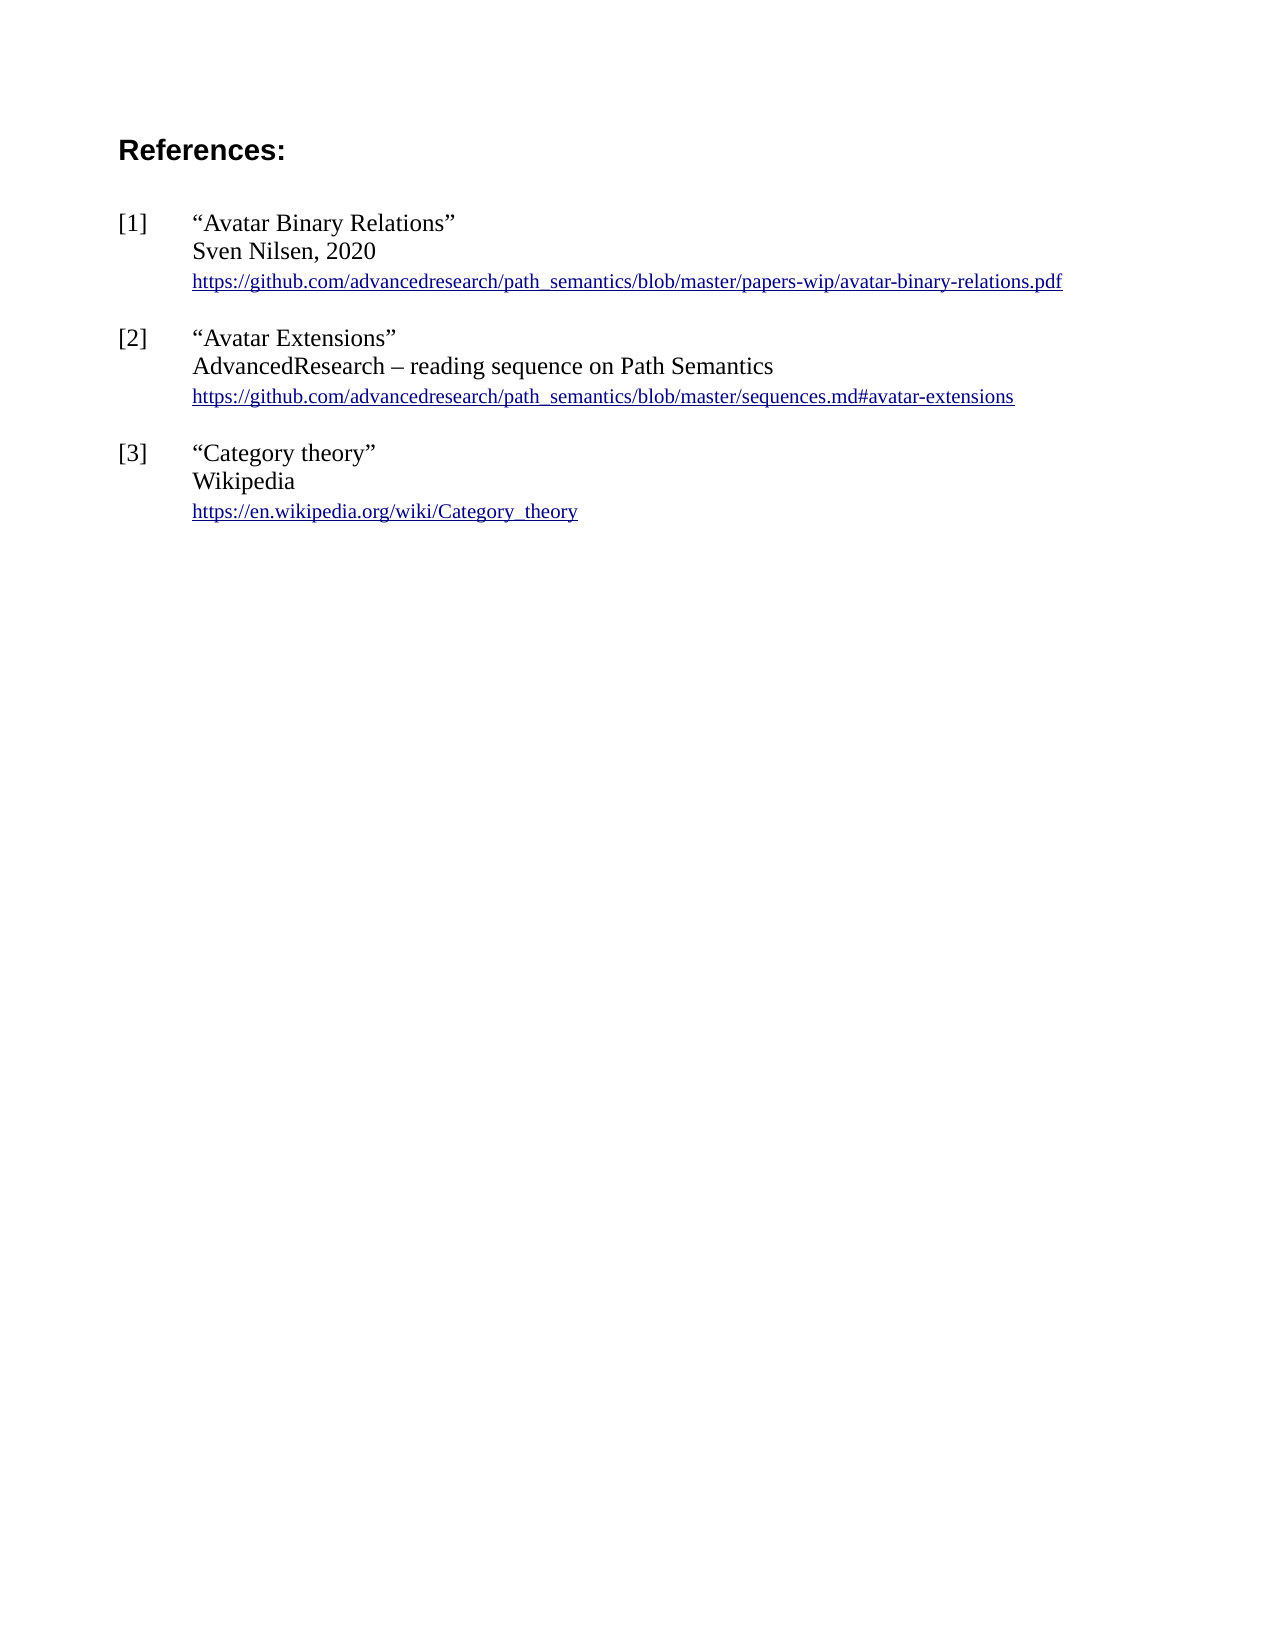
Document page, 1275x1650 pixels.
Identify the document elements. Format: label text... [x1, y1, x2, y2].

text [3] “Category theory” [118, 438, 1157, 466]
text https://en.wikipedia.org/wiki/Category_theory [118, 495, 1157, 524]
text Sven Nilsen, 2020 [118, 236, 1157, 265]
text https://github.com/advancedresearch/path_semantics/blob/master/papers-wip/avatar-binary-relations.pdf [118, 265, 1157, 294]
text AdvancedResearch – reading sequence on Path Semantics [118, 351, 1157, 380]
subtitle References: [118, 133, 1157, 166]
text Wikipedia [118, 466, 1157, 495]
text https://github.com/advancedresearch/path_semantics/blob/master/sequences.md#avatar-extensions [118, 380, 1157, 409]
text [1] “Avatar Binary Relations” [118, 208, 1157, 236]
text [2] “Avatar Extensions” [118, 323, 1157, 351]
